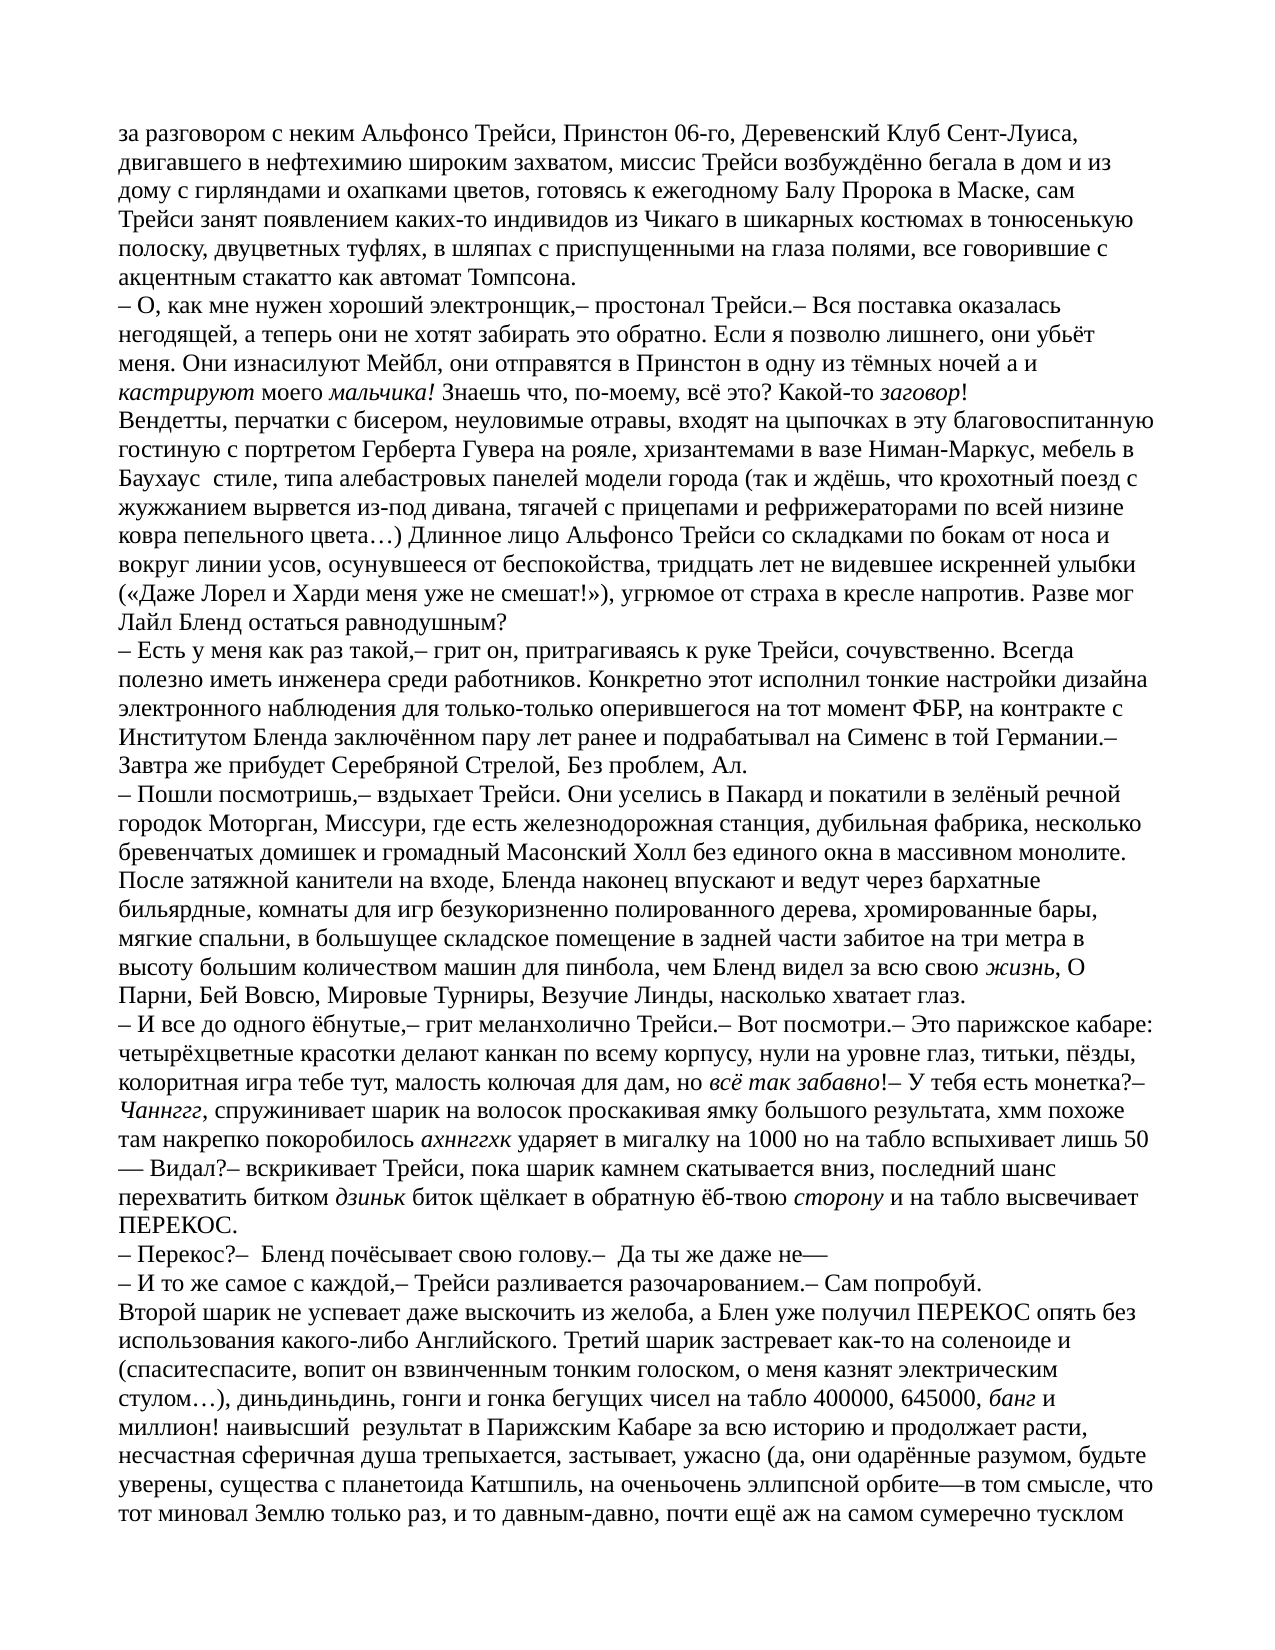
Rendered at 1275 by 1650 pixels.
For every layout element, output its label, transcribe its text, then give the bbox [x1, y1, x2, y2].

text – Есть у меня как раз такой,– грит он, притрагиваясь к руке Трейси, сочувственно. Всегда полезно иметь инженера среди работников. Конкретно этот исполнил тонкие настройки дизайна электронного наблюдения для только-только оперившегося на тот момент ФБР, на контракте с Институтом Бленда заключённом пару лет ранее и подрабатывал на Сименс в той Германии.– Завтра же прибудет Серебряной Стрелой, Без проблем, Ал. [118, 636, 1157, 779]
text – И то же самое с каждой,– Трейси разливается разочарованием.– Сам попробуй. [118, 1268, 1157, 1297]
text – И все до одного ёбнутые,– грит меланхолично Трейси.– Вот посмотри.– Это парижское кабаре: четырёхцветные красотки делают канкан по всему корпусу, нули на уровне глаз, титьки, пёзды, колоритная игра тебе тут, малость колючая для дам, но всё так забавно!– У тебя есть монетка?– Чаннггг, спружинивает шарик на волосок проскакивая ямку большого результата, хмм похоже там накрепко покоробилось ахннггхк ударяет в мигалку на 1000 но на табло вспыхивает лишь 50— Видал?– вскрикивает Трейси, пока шарик камнем скатывается вниз, последний шанс перехватить битком дзиньк биток щёлкает в обратную ёб-твою сторону и на табло высвечивает ПЕРЕКОС. [118, 1009, 1157, 1239]
text – О, как мне нужен хороший электронщик,– простонал Трейси.– Вся поставка оказалась негодящей, а теперь они не хотят забирать это обратно. Если я позволю лишнего, они убьёт меня. Они изнасилуют Мейбл, они отправятся в Принстон в одну из тёмных ночей а и кастрируют моего мальчика! Знаешь что, по-моему, всё это? Какой-то заговор! [118, 291, 1157, 406]
text – Пошли посмотришь,– вздыхает Трейси. Они уселись в Пакард и покатили в зелёный речной городок Моторган, Миссури, где есть железнодорожная станция, дубильная фабрика, несколько бревенчатых домишек и громадный Масонский Холл без единого окна в массивном монолите. [118, 779, 1157, 866]
text Второй шарик не успевает даже выскочить из желоба, а Блен уже получил ПЕРЕКОС опять без использования какого-либо Английского. Третий шарик застревает как-то на соленоиде и (спаситеспасите, вопит он взвинченным тонким голоском, о меня казнят электрическим стулом…), диньдиньдинь, гонги и гонка бегущих чисел на табло 400000, 645000, банг и миллион! наивысший результат в Парижским Кабаре за всю историю и продолжает расти, несчастная сферичная душа трепыхается, застывает, ужасно (да, они одарённые разумом, будьте уверены, существа с планетоида Катшпиль, на оченьочень эллипсной орбите—в том смысле, что тот миновал Землю только раз, и то давным-давно, почти ещё аж на самом сумеречно тусклом [118, 1297, 1157, 1527]
text – Перекос?– Бленд почёсывает свою голову.– Да ты же даже не— [118, 1239, 1157, 1268]
text Вендетты, перчатки с бисером, неуловимые отравы, входят на цыпочках в эту благовоспитанную гостиную с портретом Герберта Гувера на рояле, хризантемами в вазе Ниман-Маркус, мебель в Баухаус стиле, типа алебастровых панелей модели города (так и ждёшь, что крохотный поезд с жужжанием вырвется из-под дивана, тягачей с прицепами и рефрижераторами по всей низине ковра пепельного цвета…) Длинное лицо Альфонсо Трейси со складками по бокам от носа и вокруг линии усов, осунувшееся от беспокойства, тридцать лет не видевшее искренней улыбки («Даже Лорел и Харди меня уже не смешат!»), угрюмое от страха в кресле напротив. Разве мог Лайл Бленд остаться равнодушным? [118, 406, 1157, 636]
text за разговором с неким Альфонсо Трейси, Принстон 06-го, Деревенский Клуб Сент-Луиса, двигавшего в нефтехимию широким захватом, миссис Трейси возбуждённо бегала в дом и из дому с гирляндами и охапками цветов, готовясь к ежегодному Балу Пророка в Маске, сам Трейси занят появлением каких-то индивидов из Чикаго в шикарных костюмах в тонюсенькую полоску, двуцветных туфлях, в шляпах с приспущенными на глаза полями, все говорившие с акцентным стакатто как автомат Томпсона. [118, 118, 1157, 291]
text После затяжной канители на входе, Бленда наконец впускают и ведут через бархатные бильярдные, комнаты для игр безукоризненно полированного дерева, хромированные бары, мягкие спальни, в большущее складское помещение в задней части забитое на три метра в высоту большим количеством машин для пинбола, чем Бленд видел за всю свою жизнь, О Парни, Бей Вовсю, Мировые Турниры, Везучие Линды, насколько хватает глаз. [118, 866, 1157, 1009]
